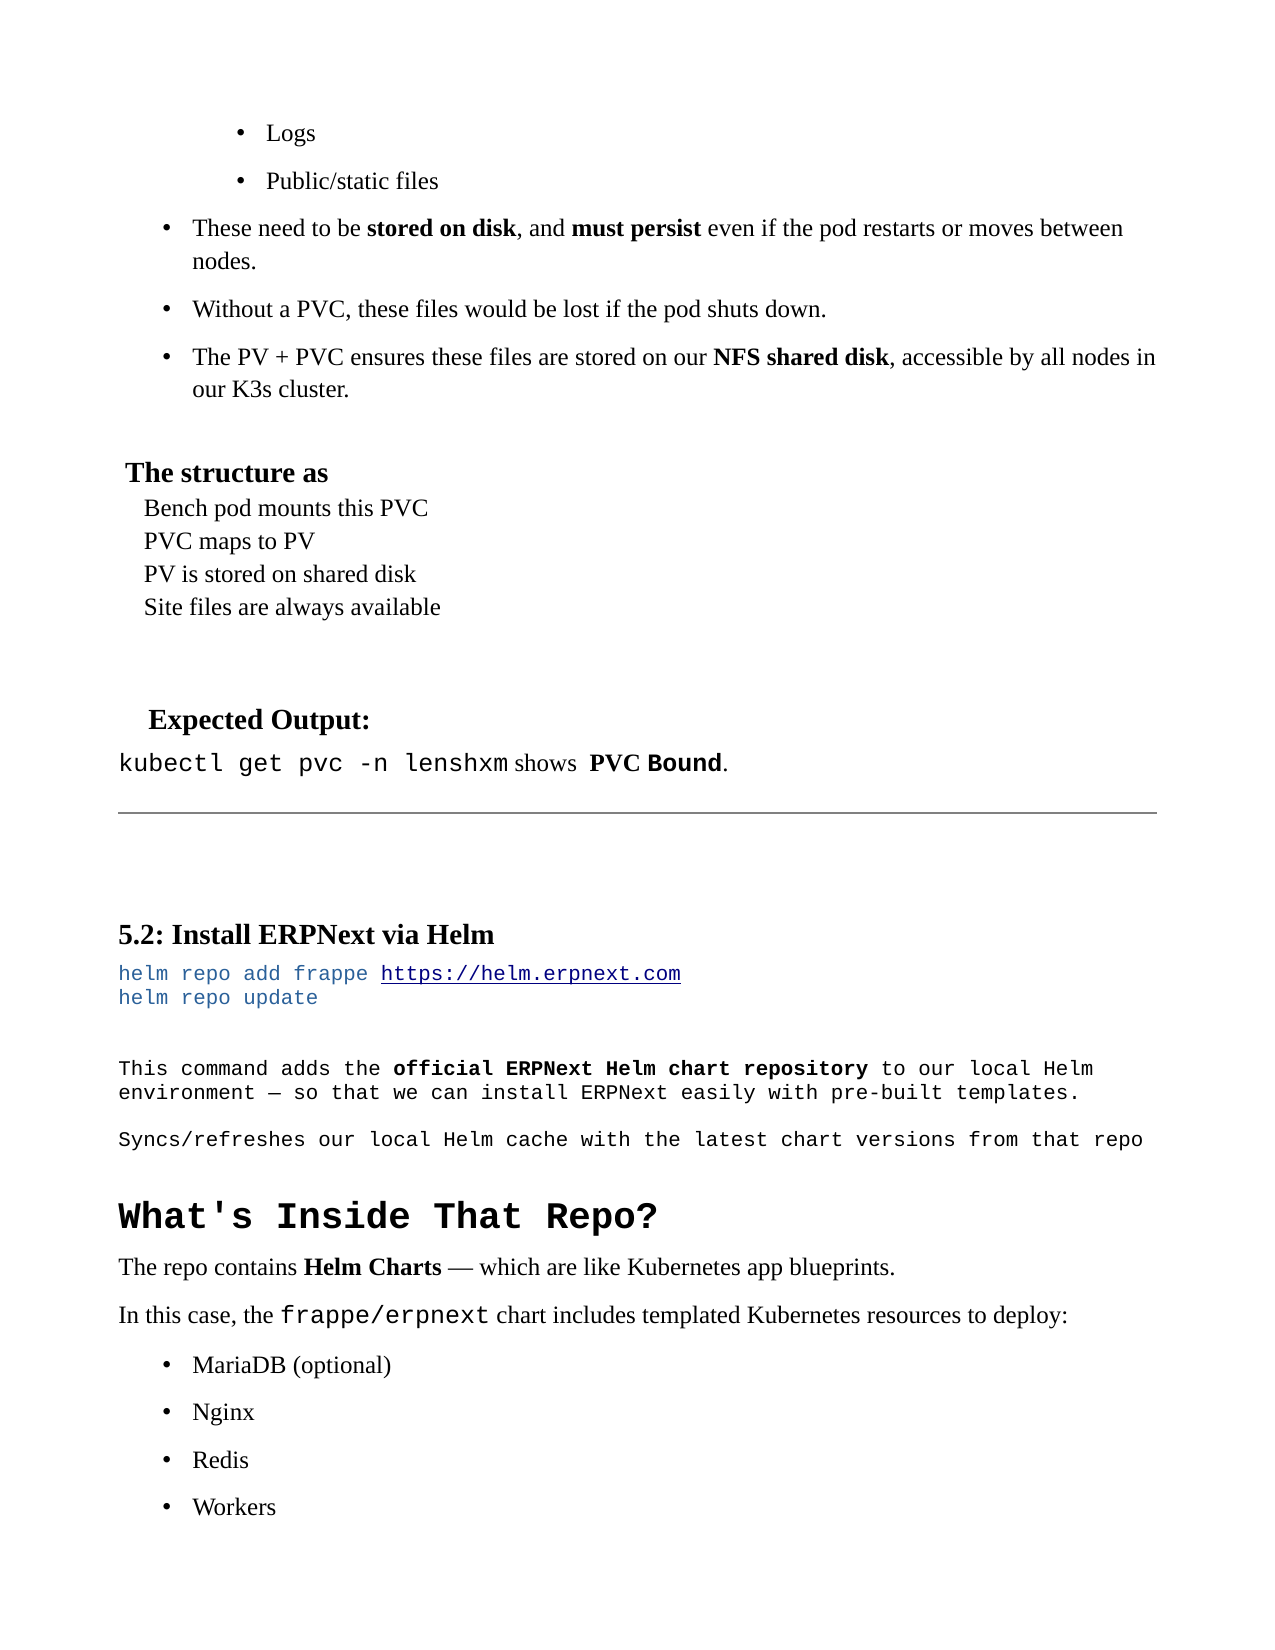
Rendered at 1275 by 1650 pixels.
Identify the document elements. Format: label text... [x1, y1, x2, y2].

text kubectl get pvc -n lenshxm shows PVC Bound. [118, 748, 1157, 779]
list MariaDB (optional) [162, 1350, 1157, 1378]
list Logs [236, 118, 1157, 147]
subtitle What's Inside That Repo? [118, 1197, 1157, 1239]
list These need to be stored on disk, and must persist even if the pod restarts or moves between nodes. [162, 213, 1157, 275]
list Public/static files [236, 166, 1157, 194]
list Redis [162, 1445, 1157, 1474]
text In this case, the frappe/erpnext chart includes templated Kubernetes resources to deploy: [118, 1300, 1157, 1331]
text The repo contains Helm Charts — which are like Kubernetes app blueprints. [118, 1252, 1157, 1281]
text The structure as ✅ Bench pod mounts this PVC ✅ PVC maps to PV ✅ PV is stored on shared disk ✅ Site files are always available [118, 455, 1157, 621]
text helm repo add frappe https://helm.erpnext.com [118, 963, 1157, 987]
list The PV + PVC ensures these files are stored on our NFS shared disk, accessible by all nodes in our K3s cluster. [162, 342, 1157, 436]
list Nginx [162, 1397, 1157, 1426]
list Without a PVC, these files would be lost if the pod shuts down. [162, 294, 1157, 323]
subtitle 5.2: Install ERPNext via Helm [118, 917, 1157, 951]
list Workers [162, 1492, 1157, 1521]
subtitle ✅ Expected Output: [118, 702, 1157, 735]
text helm repo update This command adds the official ERPNext Helm chart repository to our local Helm environment — so that we can install ERPNext easily with pre-built templates. Syncs/refreshes our local Helm cache with the latest chart versions from that repo [118, 987, 1157, 1153]
